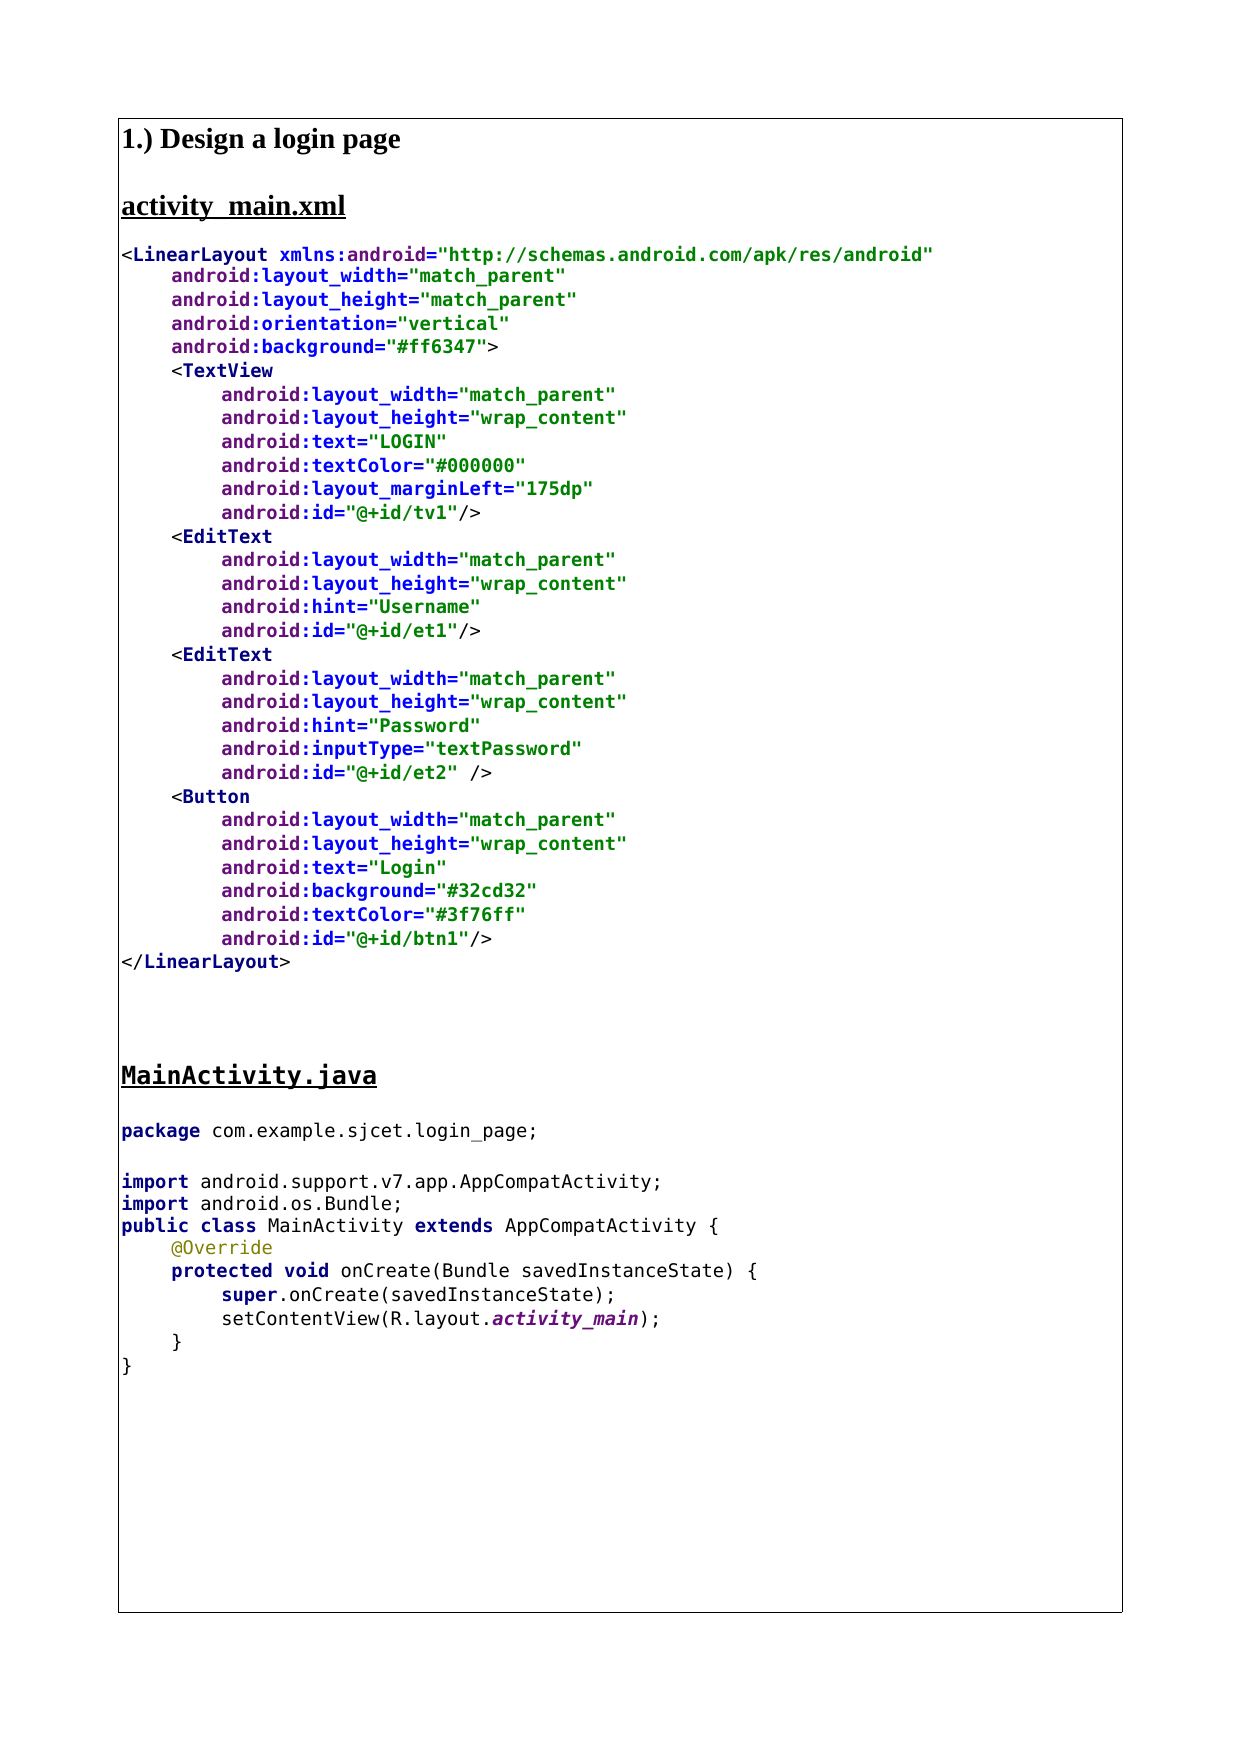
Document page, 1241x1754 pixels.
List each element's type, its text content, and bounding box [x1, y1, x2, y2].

text android:hint="Username" [119, 593, 1122, 617]
text android:background="#32cd32" [119, 877, 1122, 901]
text activity_main.xml [119, 185, 1122, 222]
text android:textColor="#3f76ff" [119, 901, 1122, 924]
text android:layout_height="wrap_content" [119, 570, 1122, 593]
text android:layout_height="wrap_content" [119, 404, 1122, 428]
text android:layout_width="match_parent" [119, 806, 1122, 830]
text MainActivity.java [119, 1058, 1122, 1090]
text android:id="@+id/btn1"/> [119, 924, 1122, 948]
text </LinearLayout> [119, 948, 1122, 973]
text android:layout_marginLeft="175dp" [119, 475, 1122, 499]
text <TextView [119, 357, 1122, 381]
text <EditText [119, 523, 1122, 546]
text android:layout_height="wrap_content" [119, 688, 1122, 712]
text android:hint="Password" [119, 712, 1122, 735]
text android:id="@+id/et1"/> [119, 617, 1122, 641]
text 1.) Design a login page [119, 119, 1122, 155]
text android:id="@+id/tv1"/> [119, 499, 1122, 523]
text <EditText [119, 641, 1122, 664]
text android:layout_width="match_parent" [119, 381, 1122, 404]
text <LinearLayout xmlns:android="http://schemas.android.com/apk/res/android" [119, 241, 1122, 262]
text @Override [119, 1234, 1122, 1257]
text super.onCreate(savedInstanceState); [119, 1281, 1122, 1305]
text import android.support.v7.app.AppCompatActivity; [119, 1168, 1122, 1190]
text <Button [119, 783, 1122, 806]
text } [119, 1352, 1122, 1377]
text package com.example.sjcet.login_page; [119, 1117, 1122, 1142]
text android:background="#ff6347"> [119, 333, 1122, 357]
text android:orientation="vertical" [119, 310, 1122, 333]
text android:text="LOGIN" [119, 428, 1122, 452]
text android:inputType="textPassword" [119, 735, 1122, 759]
text android:layout_width="match_parent" [119, 664, 1122, 688]
text protected void onCreate(Bundle savedInstanceState) { [119, 1257, 1122, 1281]
text public class MainActivity extends AppCompatActivity { [119, 1212, 1122, 1234]
text android:layout_width="match_parent" [119, 546, 1122, 570]
text android:id="@+id/et2" /> [119, 759, 1122, 783]
text android:textColor="#000000" [119, 452, 1122, 475]
text android:layout_height="wrap_content" [119, 830, 1122, 854]
text android:layout_width="match_parent" [119, 262, 1122, 286]
text import android.os.Bundle; [119, 1190, 1122, 1212]
text android:layout_height="match_parent" [119, 286, 1122, 310]
text android:text="Login" [119, 854, 1122, 877]
text setContentView(R.layout.activity_main); [119, 1305, 1122, 1328]
text } [119, 1328, 1122, 1352]
